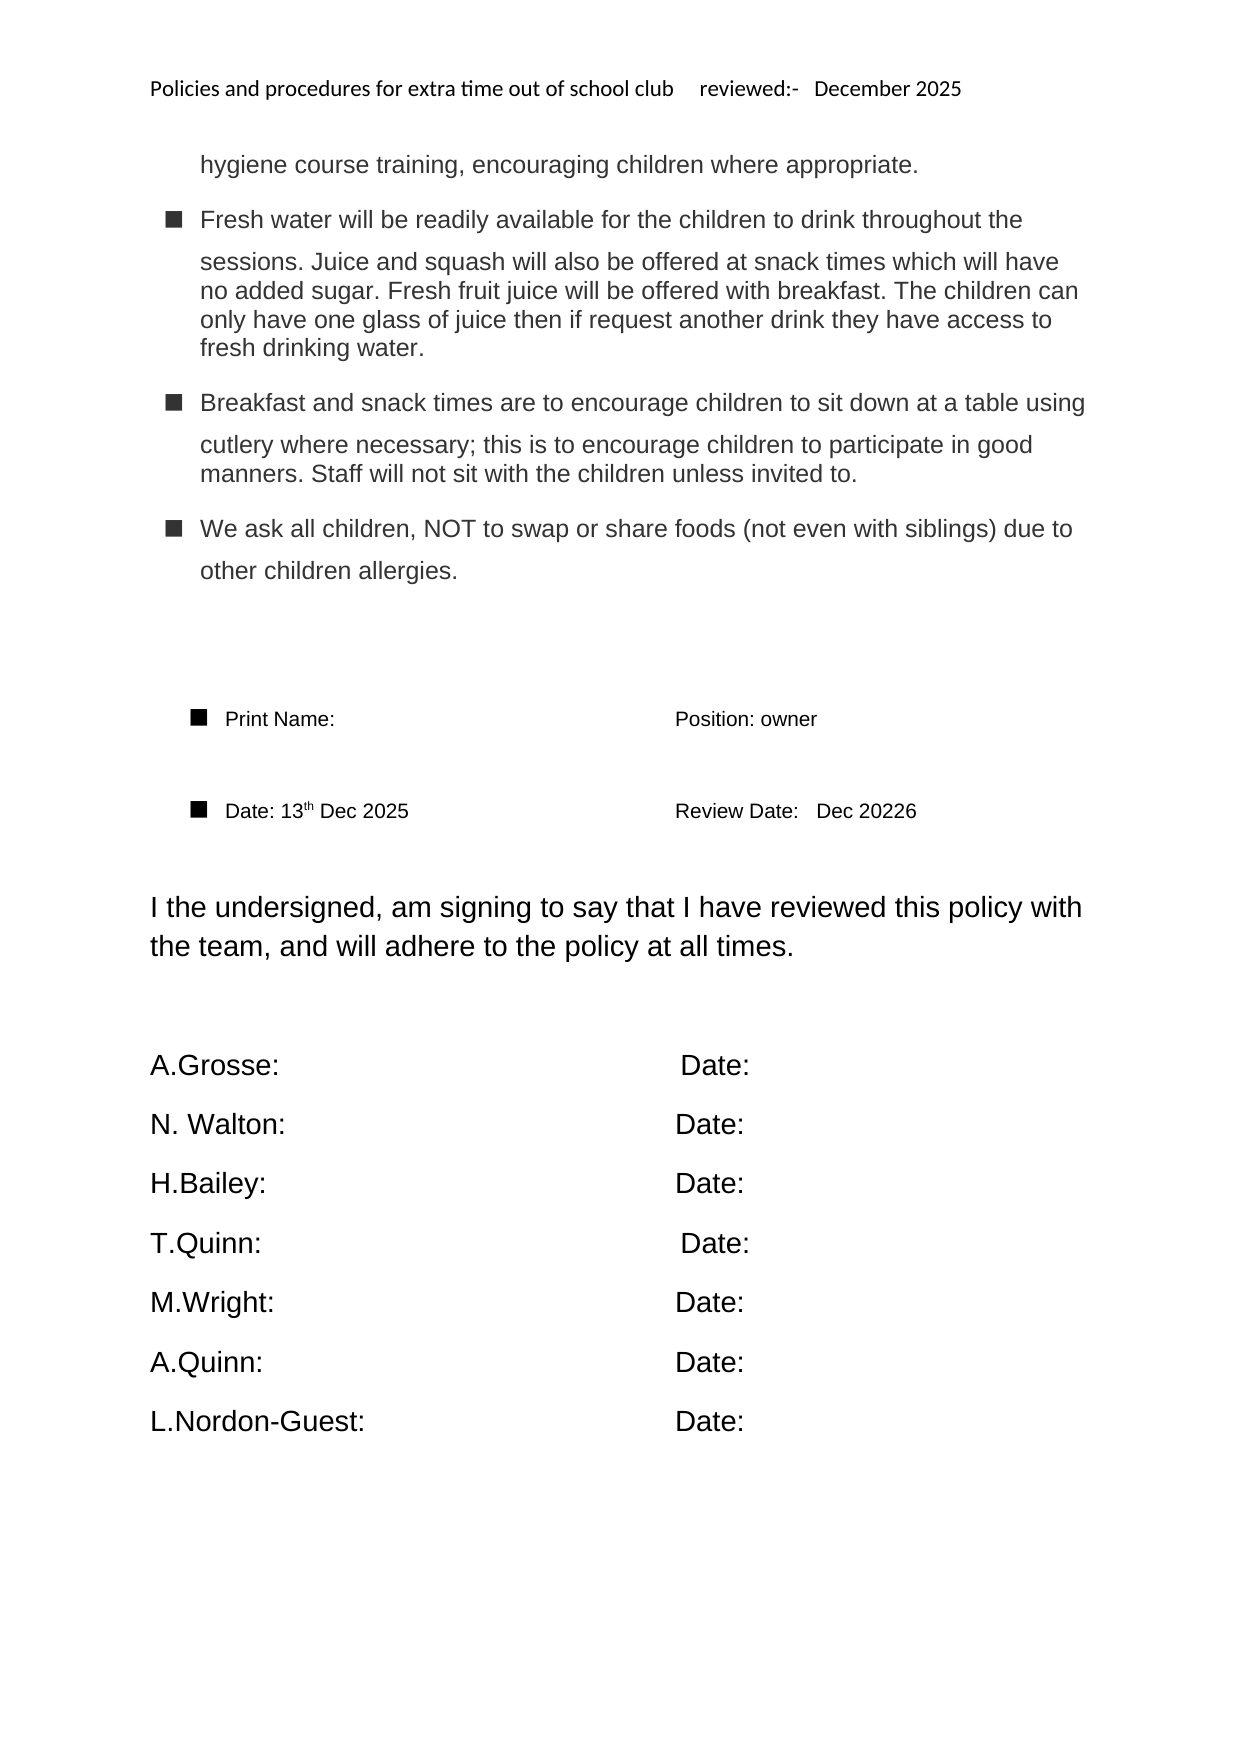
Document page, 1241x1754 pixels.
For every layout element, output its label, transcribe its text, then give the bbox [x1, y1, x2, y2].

list hygiene course training, encouraging children where appropriate. [162, 150, 1090, 179]
text M.Wright: Date: [150, 1285, 1090, 1319]
text N. Walton: Date: [150, 1107, 1090, 1141]
list Fresh water will be readily available for the children to drink throughout the sessions. Juice and squash will also be offered at snack times which will have no added sugar. Fresh fruit juice will be offered with breakfast. The children can only have one glass of juice then if request another drink they have access to fresh drinking water. [162, 179, 1090, 362]
text A.Quinn: Date: [150, 1345, 1090, 1378]
list Breakfast and snack times are to encourage children to sit down at a table using cutlery where necessary; this is to encourage children to participate in good manners. Staff will not sit with the children unless invited to. [162, 362, 1090, 488]
text I the undersigned, am signing to say that I have reviewed this policy with the team, and will adhere to the policy at all times. [150, 891, 1090, 963]
text A.Grosse: Date: [150, 1048, 1090, 1081]
text L.Nordon-Guest: Date: [150, 1404, 1090, 1438]
text T.Quinn: Date: [150, 1226, 1090, 1259]
text H.Bailey: Date: [150, 1167, 1090, 1200]
list Date: 13th Dec 2025 Review Date: Dec 20226 [187, 769, 1090, 837]
list We ask all children, NOT to swap or share foods (not even with siblings) due to other children allergies. [162, 488, 1090, 585]
list Print Name: Position: owner [187, 677, 1090, 745]
